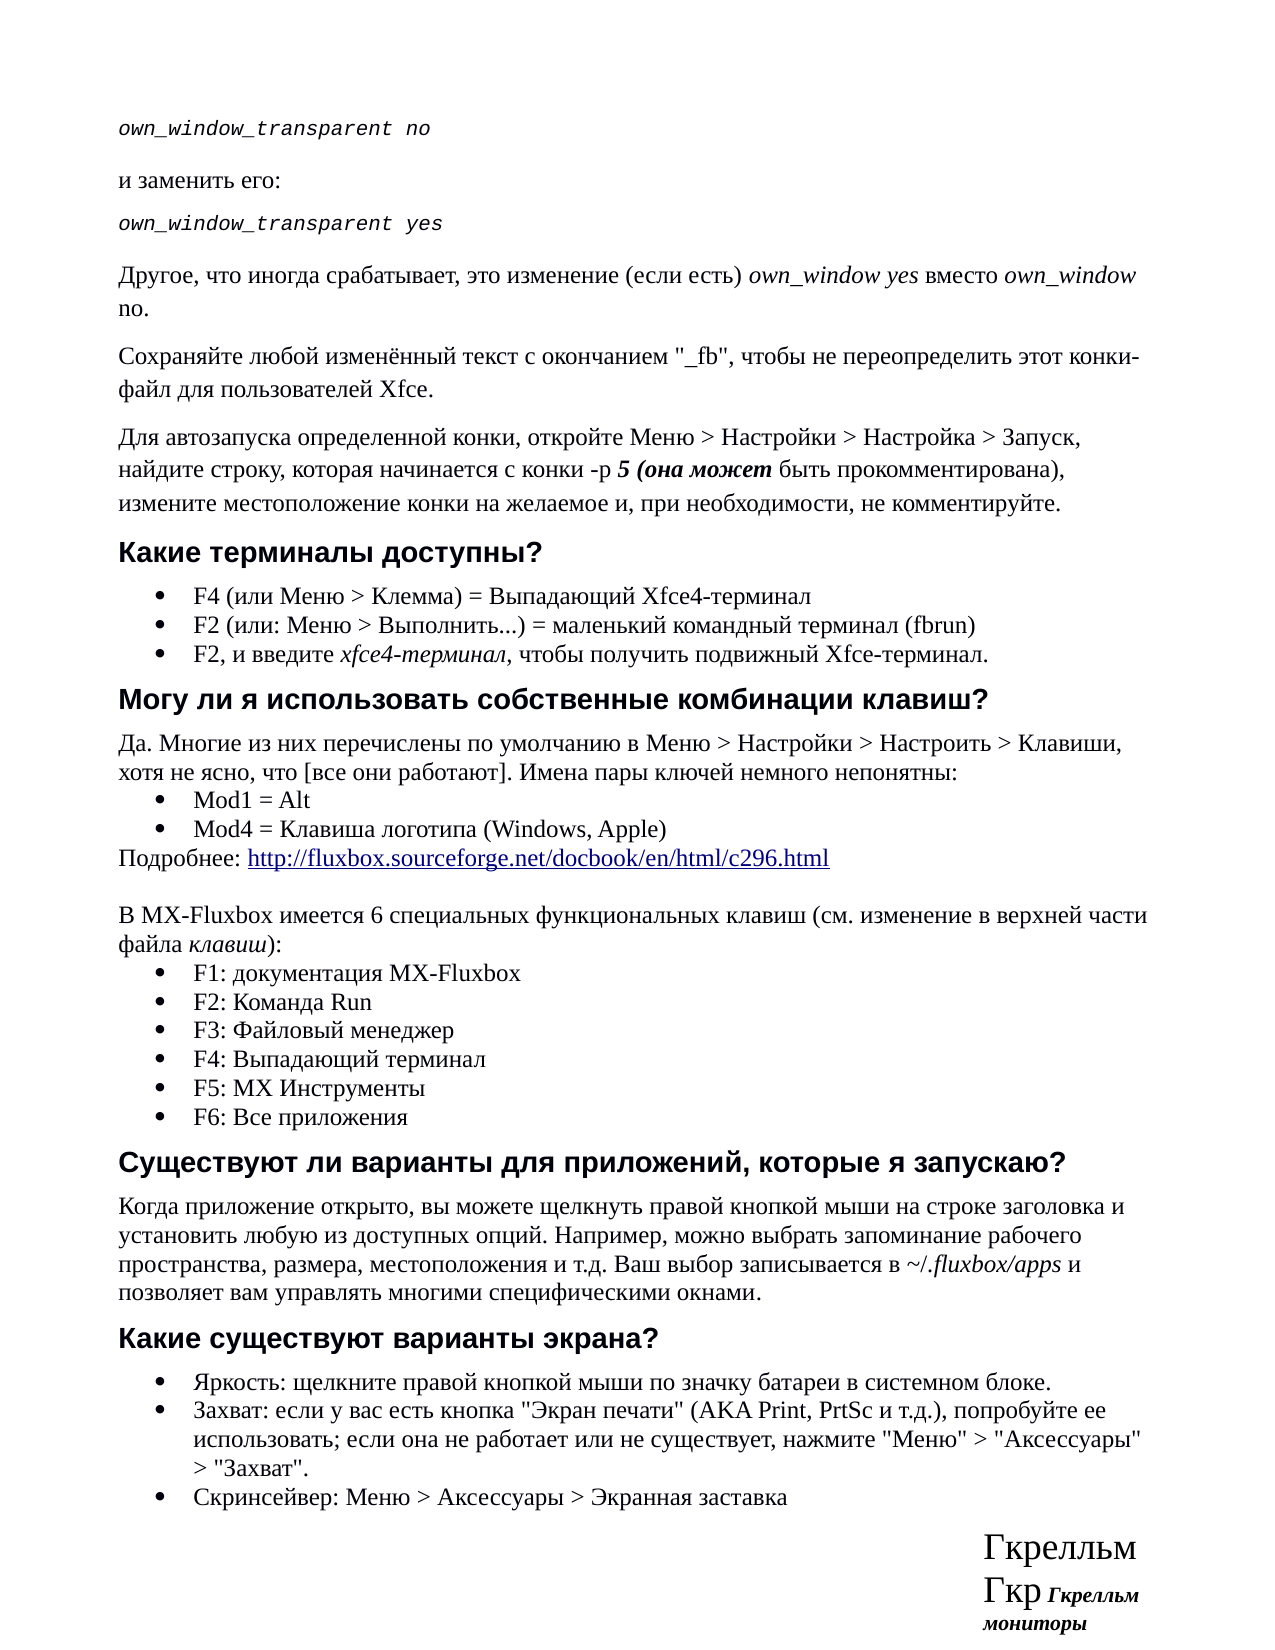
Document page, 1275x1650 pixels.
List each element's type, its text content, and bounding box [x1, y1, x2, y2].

list Скринсейвер: Меню > Аксессуары > Экранная заставка [156, 1482, 1157, 1511]
list F6: Все приложения [156, 1102, 1157, 1131]
list F2, и введите xfce4-терминал, чтобы получить подвижный Xfce-терминал. [156, 639, 1157, 667]
text Для автозапуска определенной конки, откройте Меню > Настройки > Настройка > Запуск, найдите строку, которая начинается с конки -p 5 (она может быть прокомментирована), измените местоположение конки на желаемое и, при необходимости, не комментируйте. [118, 422, 1157, 516]
list Яркость: щелкните правой кнопкой мыши по значку батареи в системном блоке. [156, 1367, 1157, 1396]
text Когда приложение открыто, вы можете щелкнуть правой кнопкой мыши на строке заголовка и установить любую из доступных опций. Например, можно выбрать запоминание рабочего пространства, размера, местоположения и т.д. Ваш выбор записывается в ~/.fluxbox/apps и позволяет вам управлять многими специфическими окнами. [118, 1191, 1157, 1306]
list F2: Команда Run [156, 987, 1157, 1016]
text Сохраняйте любой изменённый текст с окончанием "_fb", чтобы не переопределить этот конки-файл для пользователей Xfce. [118, 341, 1157, 403]
text own_window_transparent no [118, 118, 1157, 142]
list F1: документация MX-Fluxbox [156, 958, 1157, 987]
list F4: Выпадающий терминал [156, 1044, 1157, 1073]
list Mod4 = Клавиша логотипа (Windows, Apple) [156, 814, 1157, 843]
subtitle Могу ли я использовать собственные комбинации клавиш? [118, 682, 1157, 716]
text и заменить его: [118, 165, 1157, 194]
list Захват: если у вас есть кнопка "Экран печати" (AKA Print, PrtSc и т.д.), попробуйте ее использовать; если она не работает или не существует, нажмите "Меню" > "Аксессуары" > "Захват". [156, 1396, 1157, 1482]
list F4 (или Меню > Клемма) = Выпадающий Xfce4-терминал [156, 581, 1157, 610]
text Подробнее: http://fluxbox.sourceforge.net/docbook/en/html/c296.html [118, 843, 1157, 872]
text Да. Многие из них перечислены по умолчанию в Меню > Настройки > Настроить > Клавиши, хотя не ясно, что [все они работают]. Имена пары ключей немного непонятны: [118, 728, 1157, 786]
text В MX-Fluxbox имеется 6 специальных функциональных клавиш (см. изменение в верхней части файла клавиш): [118, 901, 1157, 958]
text Другое, что иногда срабатывает, это изменение (если есть) own_window yes вместо own_window no. [118, 260, 1157, 322]
list Mod1 = Alt [156, 786, 1157, 814]
list F5: MX Инструменты [156, 1073, 1157, 1102]
list F2 (или: Меню > Выполнить...) = маленький командный терминал (fbrun) [156, 610, 1157, 639]
text own_window_transparent yes [118, 213, 1157, 237]
subtitle Какие терминалы доступны? [118, 535, 1157, 569]
subtitle Какие существуют варианты экрана? [118, 1321, 1157, 1354]
subtitle Существуют ли варианты для приложений, которые я запускаю? [118, 1145, 1157, 1179]
list F3: Файловый менеджер [156, 1016, 1157, 1044]
